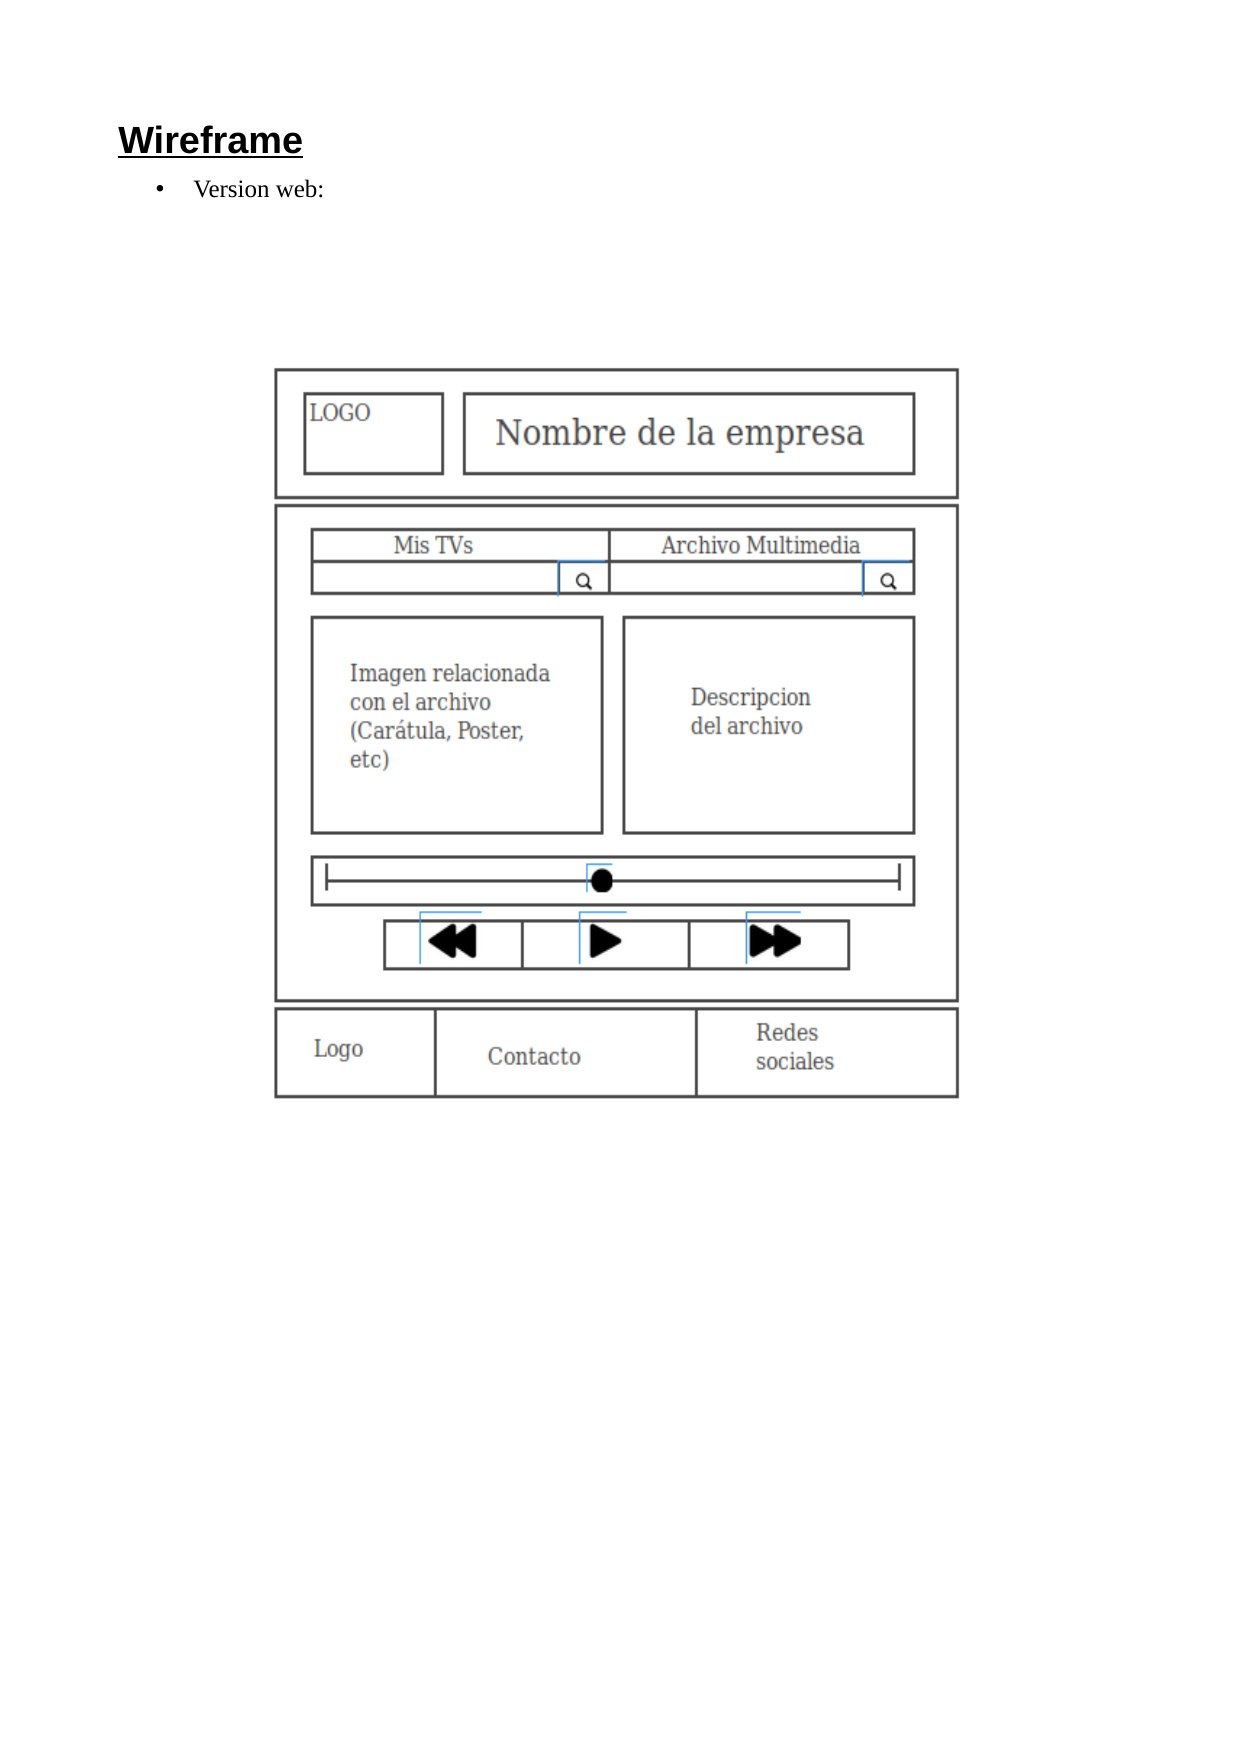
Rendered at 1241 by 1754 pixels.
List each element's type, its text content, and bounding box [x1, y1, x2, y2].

list Version web: [156, 174, 1122, 203]
picture [118, 303, 1123, 1172]
subtitle Wireframe [118, 118, 1122, 162]
